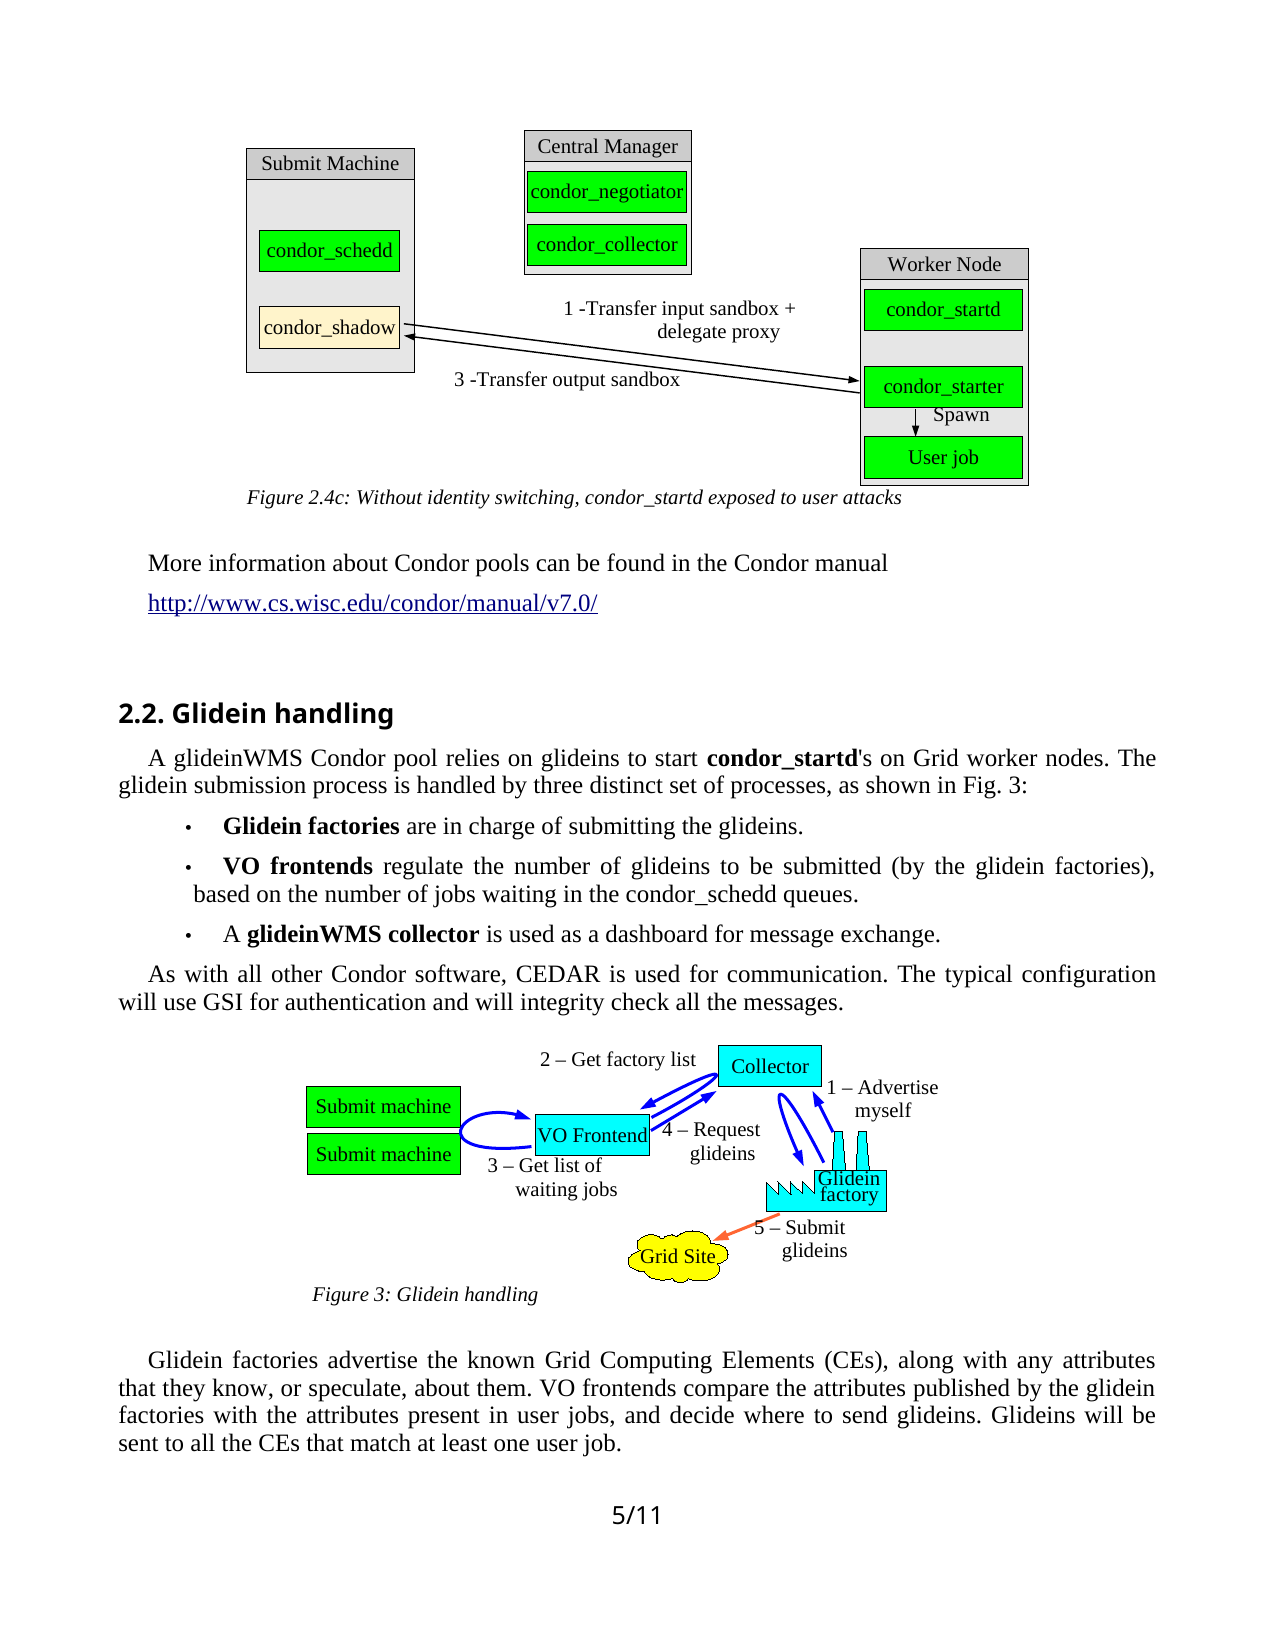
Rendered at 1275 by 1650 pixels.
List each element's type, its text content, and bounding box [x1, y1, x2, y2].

list Glidein factories are in charge of submitting the glideins. [156, 812, 1157, 839]
text Figure 2.4c: Without identity switching, condor_startd exposed to user attacks [247, 338, 1028, 509]
list A glideinWMS collector is used as a dashboard for message exchange. [156, 920, 1157, 948]
text Figure 2.4c: Without identity switching, condor_startd exposed to user attacks [415, 327, 860, 392]
text A glideinWMS Condor pool relies on glideins to start condor_startd's on Grid worker nodes. The glidein submission process is handled by three distinct set of processes, as shown in Fig. 3: [118, 744, 1157, 799]
text Glidein factories advertise the known Grid Computing Elements (CEs), along with any attributes that they know, or speculate, about them. VO frontends compare the attributes published by the glidein factories with the attributes present in user jobs, and decide where to send glideins. Glideins will be sent to all the CEs that match at least one user job. [118, 1346, 1157, 1457]
text http://www.cs.wisc.edu/condor/manual/v7.0/ [118, 589, 1157, 617]
text More information about Condor pools can be found in the Condor manual [118, 549, 1157, 577]
subtitle 2.2. Glidein handling [118, 694, 1157, 731]
text Figure 3: Glidein handling [312, 1053, 963, 1306]
text Figure 2.4c: Without identity switching, condor_startd exposed to user attacks [247, 143, 1028, 380]
list VO frontends regulate the number of glideins to be submitted (by the glidein factories), based on the number of jobs waiting in the condor_schedd queues. [156, 852, 1157, 907]
text As with all other Condor software, CEDAR is used for communication. The typical configuration will use GSI for authentication and will integrity check all the messages. [118, 960, 1157, 1016]
